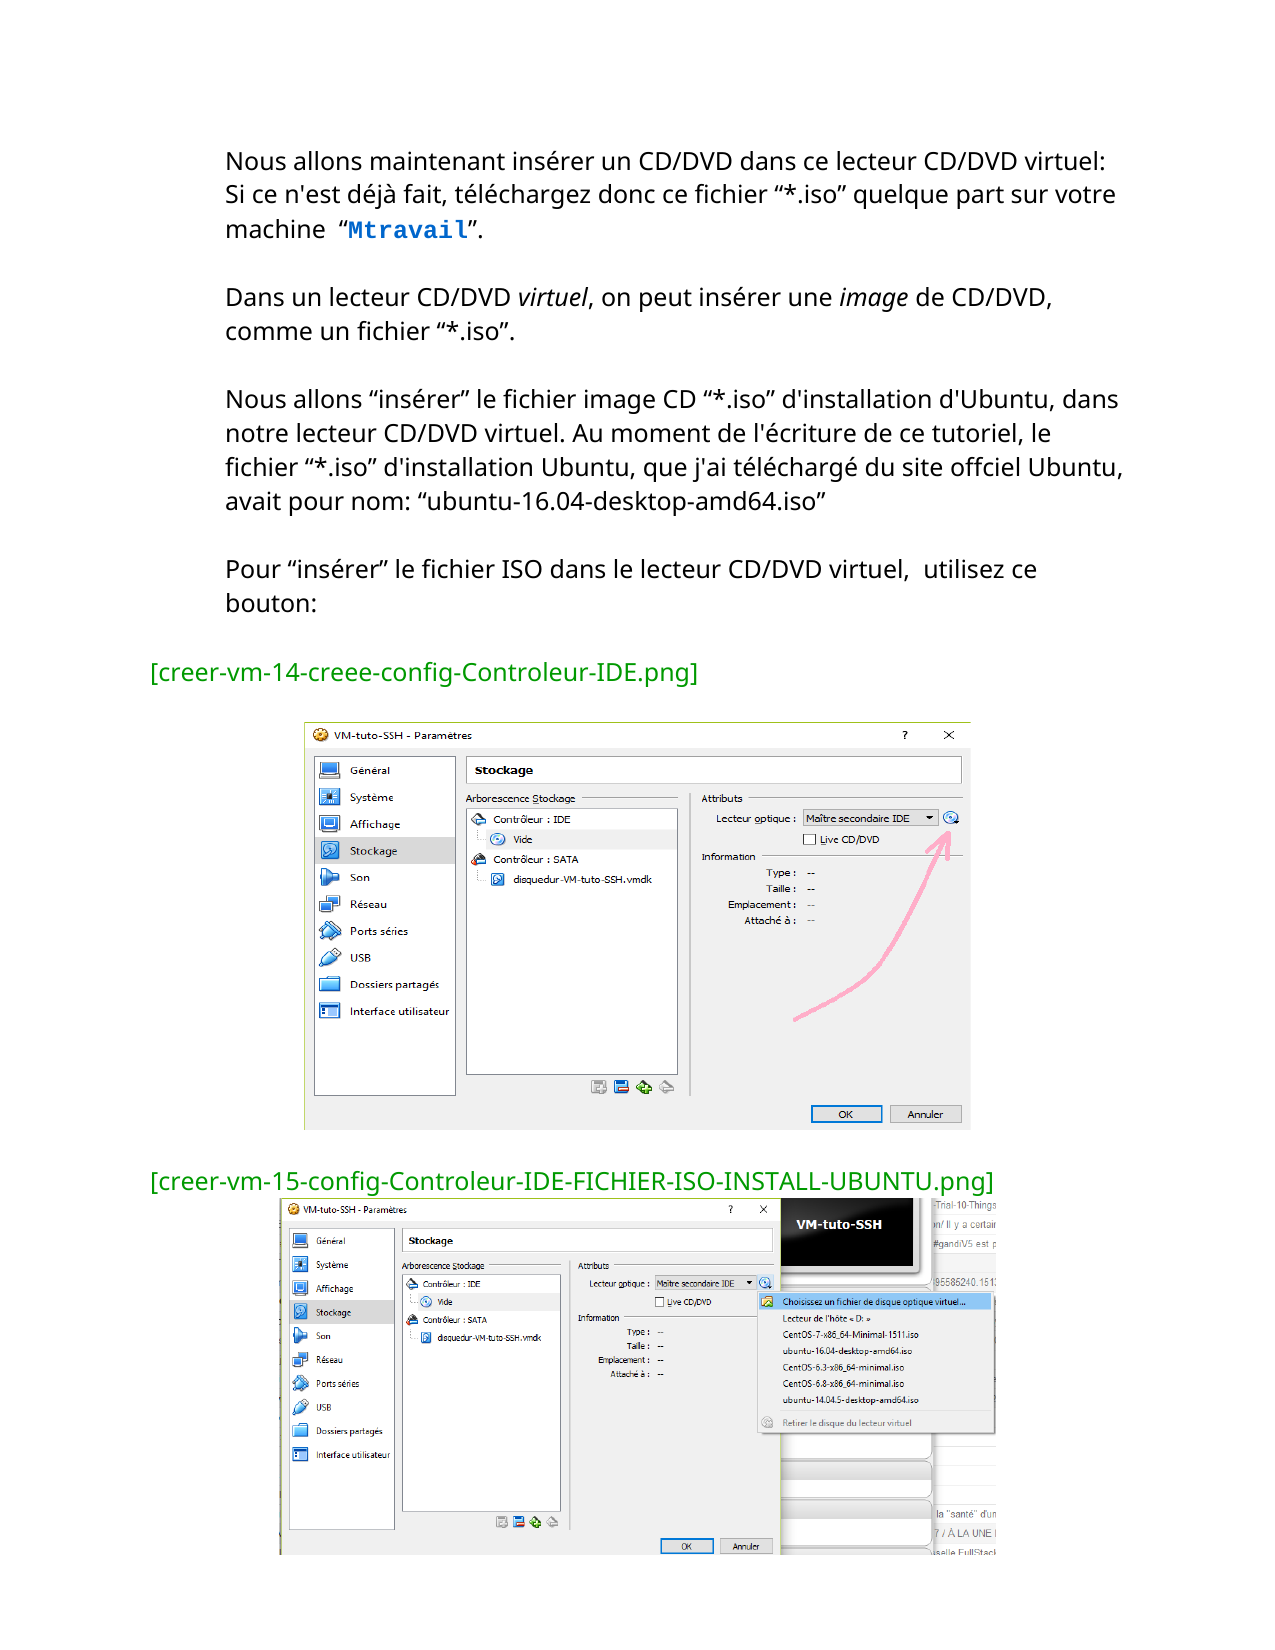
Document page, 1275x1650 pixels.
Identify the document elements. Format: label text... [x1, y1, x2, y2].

picture [279, 1198, 996, 1555]
text [creer-vm-14-creee-config-Controleur-IDE.png] [150, 654, 1125, 688]
text [creer-vm-15-config-Controleur-IDE-FICHIER-ISO-INSTALL-UBUNTU.png] [150, 1164, 1125, 1198]
text Dans un lecteur CD/DVD virtuel, on peut insérer une image de CD/DVD, comme un fichier “*.iso”. [225, 279, 1125, 348]
picture [304, 722, 971, 1130]
text Nous allons maintenant insérer un CD/DVD dans ce lecteur CD/DVD virtuel: Si ce n'est déjà fait, téléchargez donc ce fichier “*.iso” quelque part sur votre machine “Mtravail”. [225, 143, 1125, 246]
text Nous allons “insérer” le fichier image CD “*.iso” d'installation d'Ubuntu, dans notre lecteur CD/DVD virtuel. Au moment de l'écriture de ce tutoriel, le fichier “*.iso” d'installation Ubuntu, que j'ai téléchargé du site offciel Ubuntu, avait pour nom: “ubuntu-16.04-desktop-amd64.iso” [225, 382, 1125, 518]
text Pour “insérer” le fichier ISO dans le lecteur CD/DVD virtuel, utilisez ce bouton: [225, 552, 1125, 620]
